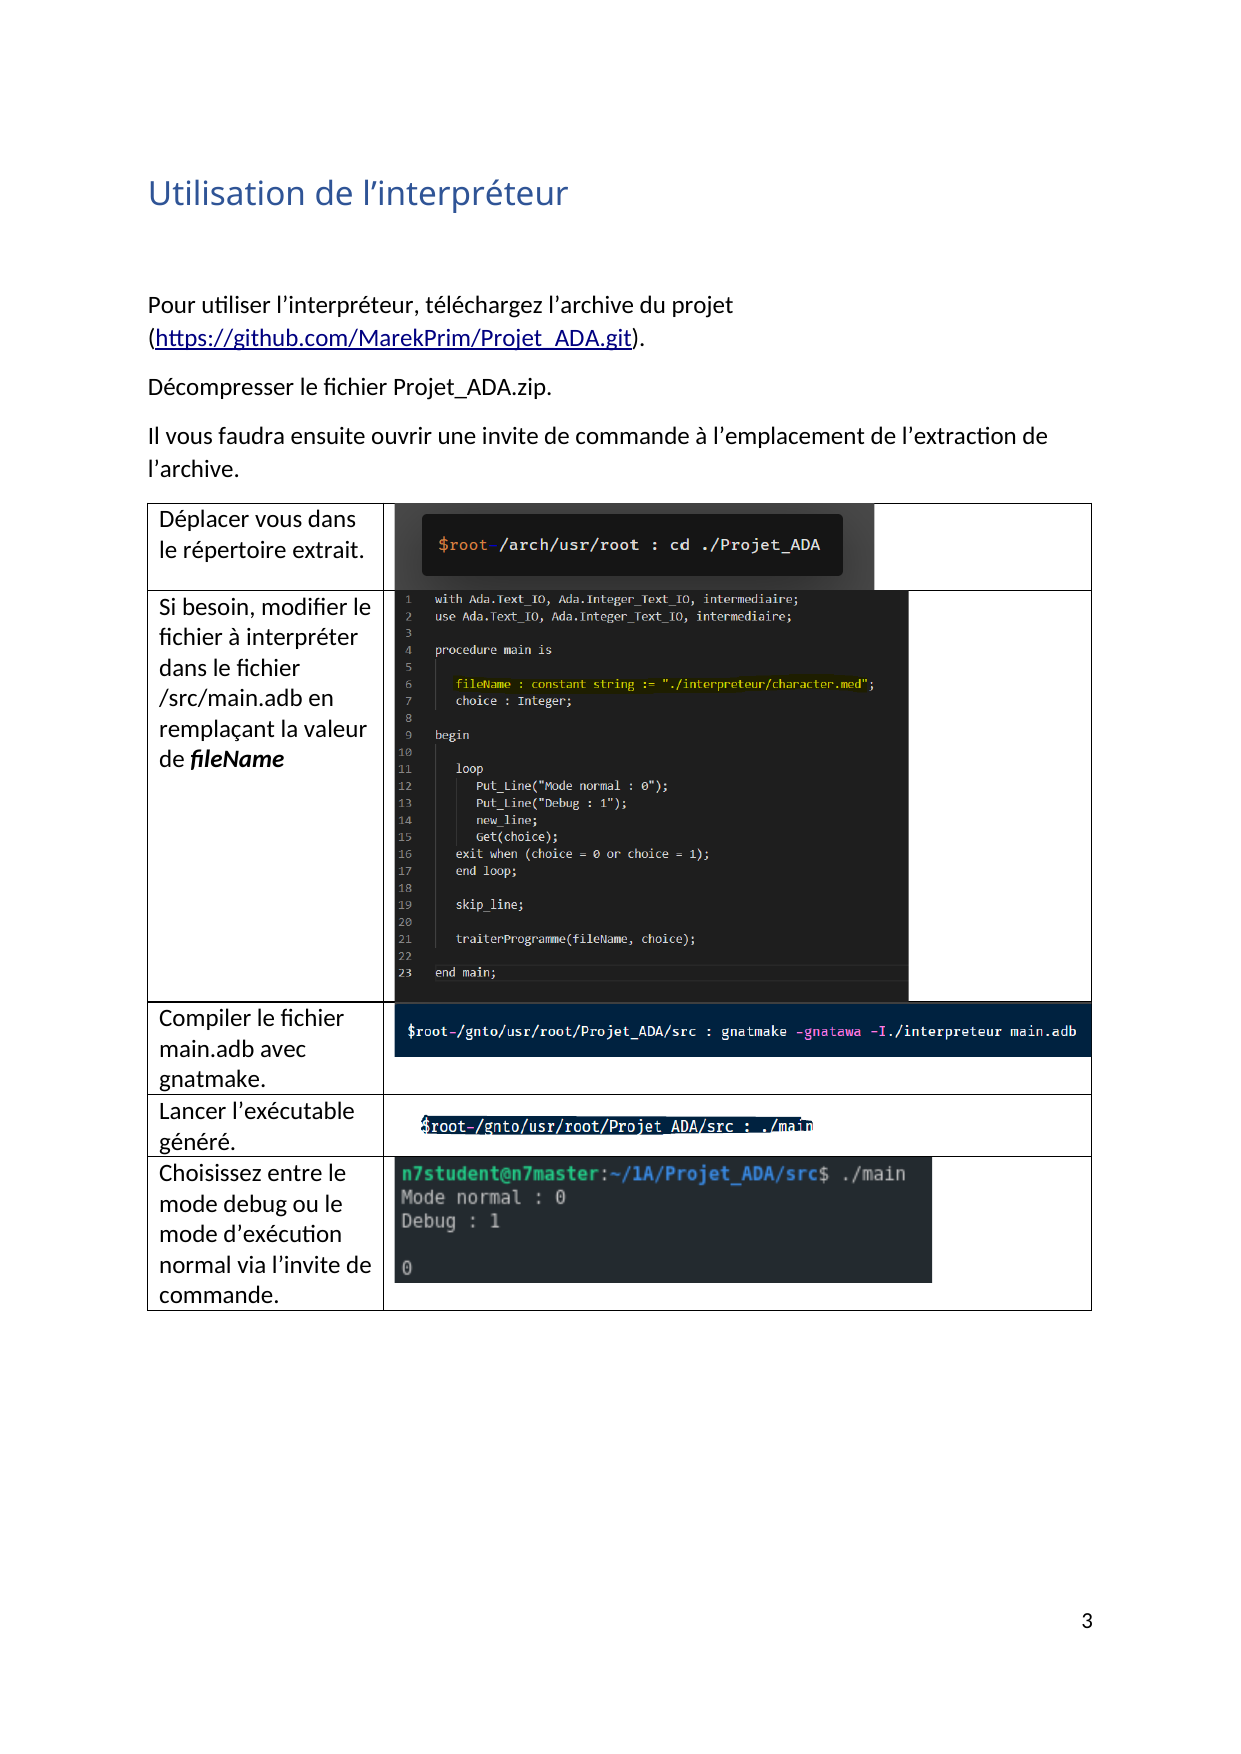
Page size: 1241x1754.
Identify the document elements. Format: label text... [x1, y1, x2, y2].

table_cell [384, 1157, 1091, 1310]
table_cell Lancer l’exécutable généré. [148, 1095, 383, 1156]
table_cell [384, 591, 394, 1001]
table_cell [384, 1003, 1091, 1094]
table_cell [909, 591, 1091, 1001]
table_cell Choisissez entre le mode debug ou le mode d’exécution normal via l’invite de commande. [148, 1157, 383, 1310]
table_cell [384, 1095, 1091, 1156]
subtitle Utilisation de l’interpréteur [148, 170, 1093, 215]
picture [421, 1114, 813, 1135]
table_cell Compiler le fichier main.adb avec gnatmake. [148, 1003, 383, 1094]
picture [394, 1157, 933, 1283]
text Pour utiliser l’interpréteur, téléchargez l’archive du projet (https://github.com/MarekPrim/Projet_ADA.git). [148, 289, 1093, 352]
text Décompresser le fichier Projet_ADA.zip. [148, 371, 1093, 402]
table_header [384, 504, 394, 590]
table_header [875, 504, 1091, 590]
table_cell Si besoin, modifier le fichier à interpréter dans le fichier /src/main.adb en remplaçant la valeur de fileName [148, 591, 383, 1001]
picture [394, 503, 1092, 1057]
text Il vous faudra ensuite ouvrir une invite de commande à l’emplacement de l’extraction de l’archive. [148, 421, 1093, 484]
table_header Déplacer vous dans le répertoire extrait. [148, 504, 383, 590]
